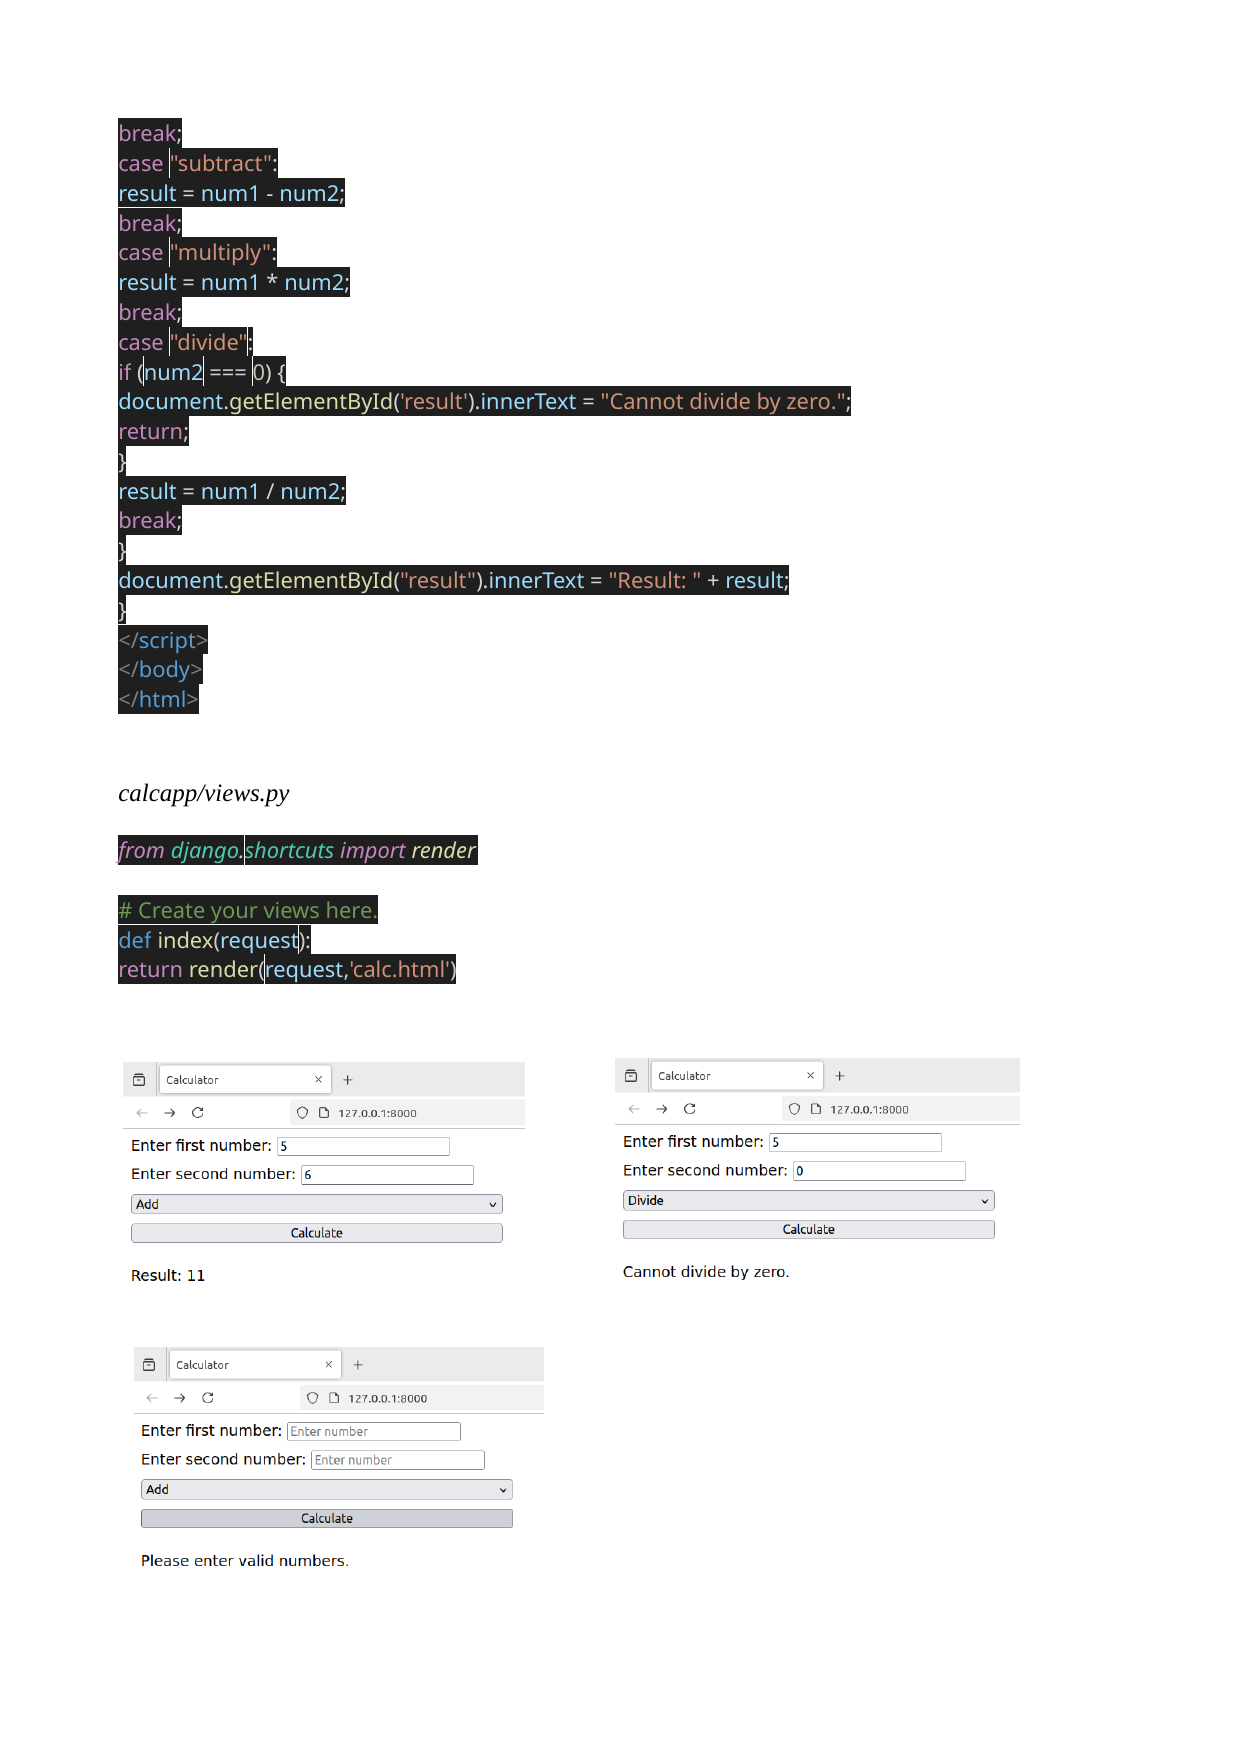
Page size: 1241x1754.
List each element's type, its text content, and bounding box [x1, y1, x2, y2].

text if (num2 === 0) { [118, 356, 1122, 386]
text } [118, 446, 1122, 476]
text } [118, 535, 1122, 565]
text case "multiply": [118, 237, 1122, 267]
text result = num1 * num2; [118, 267, 1122, 297]
text calcapp/views.py [118, 778, 1122, 807]
text </script> [118, 624, 1122, 654]
text break; [118, 297, 1122, 327]
text break; [118, 207, 1122, 237]
text return render(request,'calc.html') [118, 954, 1122, 984]
text def index(request): [118, 924, 1122, 954]
text </html> [118, 684, 1122, 714]
text case "divide": [118, 327, 1122, 356]
text # Create your views here. [118, 895, 1122, 924]
text } [118, 595, 1122, 624]
text result = num1 - num2; [118, 178, 1122, 207]
text return; [118, 416, 1122, 446]
text </body> [118, 654, 1122, 684]
text document.getElementById('result').innerText = "Cannot divide by zero."; [118, 386, 1122, 416]
text break; [118, 505, 1122, 535]
text break; [118, 118, 1122, 148]
text case "subtract": [118, 148, 1122, 178]
text document.getElementById("result").innerText = "Result: " + result; [118, 565, 1122, 595]
text result = num1 / num2; [118, 476, 1122, 505]
text from django.shortcuts import render [118, 835, 1122, 865]
